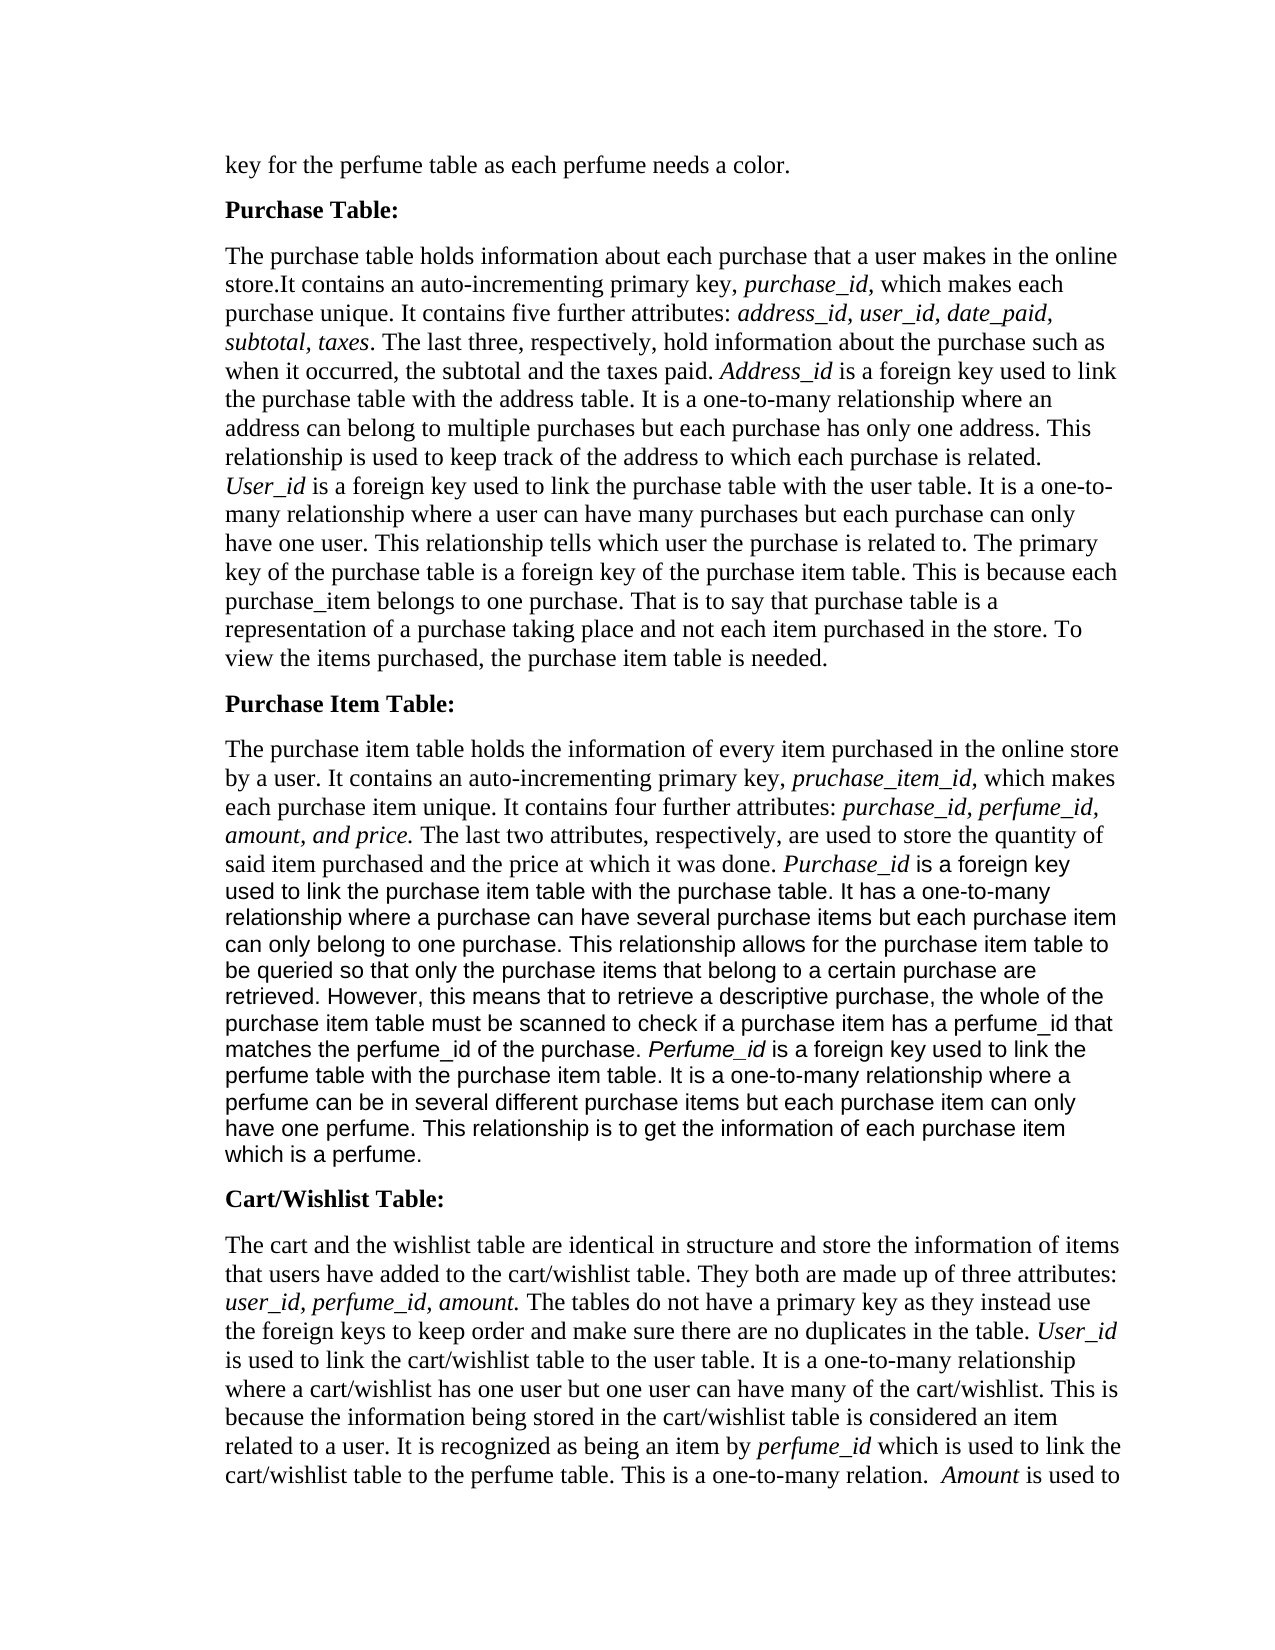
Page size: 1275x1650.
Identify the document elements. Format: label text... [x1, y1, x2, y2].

text Purchase Table: [225, 195, 1125, 224]
text Purchase Item Table: [225, 689, 1125, 717]
text The purchase table holds information about each purchase that a user makes in the online store.It contains an auto-incrementing primary key, purchase_id, which makes each purchase unique. It contains five further attributes: address_id, user_id, date_paid, subtotal, taxes. The last three, respectively, hold information about the purchase such as when it occurred, the subtotal and the taxes paid. Address_id is a foreign key used to link the purchase table with the address table. It is a one-to-many relationship where an address can belong to multiple purchases but each purchase has only one address. This relationship is used to keep track of the address to which each purchase is related. User_id is a foreign key used to link the purchase table with the user table. It is a one-to-many relationship where a user can have many purchases but each purchase can only have one user. This relationship tells which user the purchase is related to. The primary key of the purchase table is a foreign key of the purchase item table. This is because each purchase_item belongs to one purchase. That is to say that purchase table is a representation of a purchase taking place and not each item purchased in the store. To view the items purchased, the purchase item table is needed. [225, 241, 1125, 672]
text The purchase item table holds the information of every item purchased in the online store by a user. It contains an auto-incrementing primary key, pruchase_item_id, which makes each purchase item unique. It contains four further attributes: purchase_id, perfume_id, amount, and price. The last two attributes, respectively, are used to store the quantity of said item purchased and the price at which it was done. Purchase_id is a foreign key used to link the purchase item table with the purchase table. It has a one-to-many relationship where a purchase can have several purchase items but each purchase item can only belong to one purchase. This relationship allows for the purchase item table to be queried so that only the purchase items that belong to a certain purchase are retrieved. However, this means that to retrieve a descriptive purchase, the whole of the purchase item table must be scanned to check if a purchase item has a perfume_id that matches the perfume_id of the purchase. Perfume_id is a foreign key used to link the perfume table with the purchase item table. It is a one-to-many relationship where a perfume can be in several different purchase items but each purchase item can only have one perfume. This relationship is to get the information of each purchase item which is a perfume. [225, 734, 1125, 1168]
text The cart and the wishlist table are identical in structure and store the information of items that users have added to the cart/wishlist table. They both are made up of three attributes: user_id, perfume_id, amount. The tables do not have a primary key as they instead use the foreign keys to keep order and make sure there are no duplicates in the table. User_id is used to link the cart/wishlist table to the user table. It is a one-to-many relationship where a cart/wishlist has one user but one user can have many of the cart/wishlist. This is because the information being stored in the cart/wishlist table is considered an item related to a user. It is recognized as being an item by perfume_id which is used to link the cart/wishlist table to the perfume table. This is a one-to-many relation. Amount is used to [225, 1230, 1125, 1489]
text Cart/Wishlist Table: [225, 1184, 1125, 1213]
text key for the perfume table as each perfume needs a color. [225, 150, 1125, 179]
